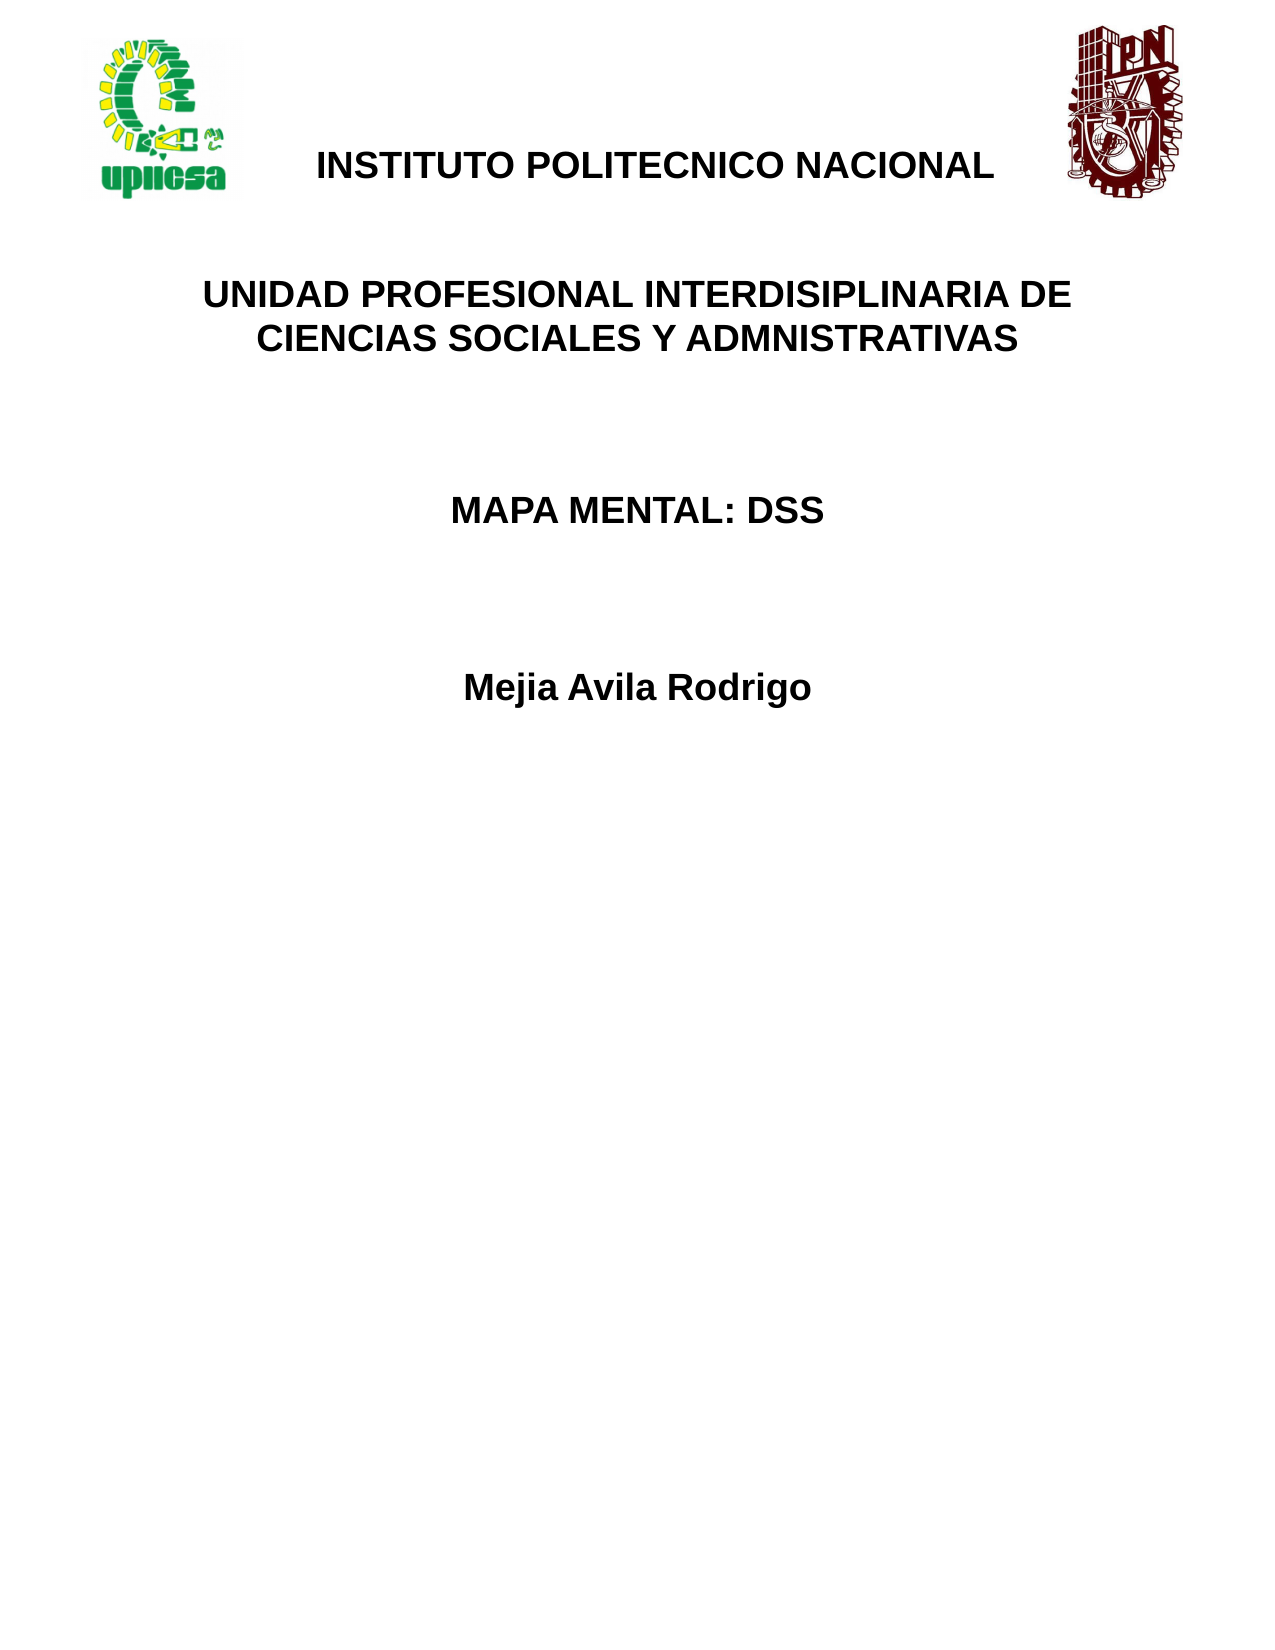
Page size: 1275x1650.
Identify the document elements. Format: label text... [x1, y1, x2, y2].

subtitle MAPA MENTAL: DSS [118, 444, 1157, 532]
subtitle UNIDAD PROFESIONAL INTERDISIPLINARIA DE CIENCIAS SOCIALES Y ADMNISTRATIVAS [118, 272, 1157, 359]
picture [81, 38, 244, 201]
picture [1067, 25, 1186, 201]
subtitle Mejia Avila Rodrigo [118, 664, 1157, 752]
subtitle INSTITUTO POLITECNICO NACIONAL [244, 143, 1067, 187]
